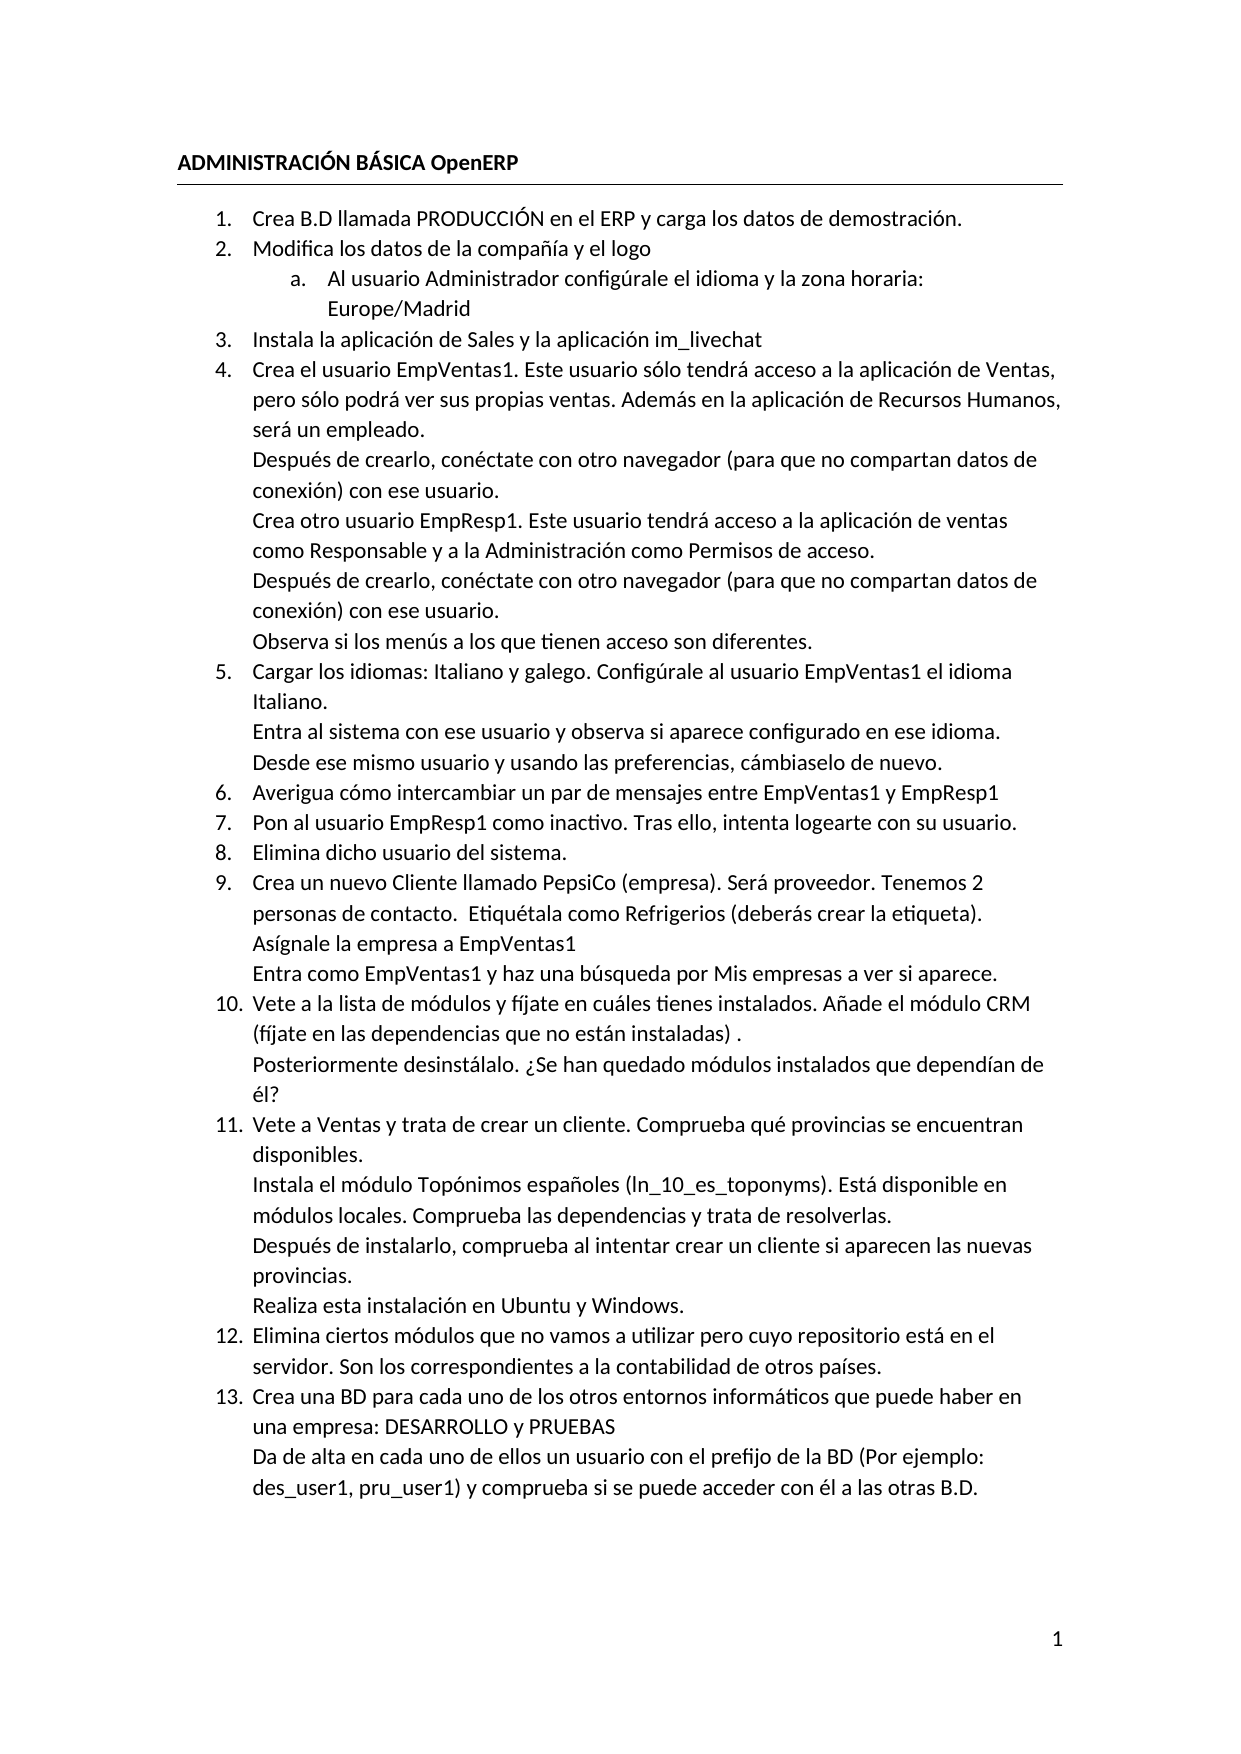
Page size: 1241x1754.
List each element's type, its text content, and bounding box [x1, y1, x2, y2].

list Después de instalarlo, comprueba al intentar crear un cliente si aparecen las nuevas provincias. [252, 1231, 1063, 1289]
list Asígnale la empresa a EmpVentas1 [252, 929, 1063, 957]
list Pon al usuario EmpResp1 como inactivo. Tras ello, intenta logearte con su usuario. [215, 808, 1063, 836]
list Realiza esta instalación en Ubuntu y Windows. [252, 1291, 1063, 1319]
list Al usuario Administrador configúrale el idioma y la zona horaria: Europe/Madrid [290, 264, 1063, 322]
list Instala el módulo Topónimos españoles (ln_10_es_toponyms). Está disponible en módulos locales. Comprueba las dependencias y trata de resolverlas. [252, 1171, 1063, 1229]
list Instala la aplicación de Sales y la aplicación im_livechat [215, 325, 1063, 353]
list Modifica los datos de la compañía y el logo [215, 234, 1063, 262]
list Crea otro usuario EmpResp1. Este usuario tendrá acceso a la aplicación de ventas como Responsable y a la Administración como Permisos de acceso. [252, 506, 1063, 564]
list Da de alta en cada uno de ellos un usuario con el prefijo de la BD (Por ejemplo: des_user1, pru_user1) y comprueba si se puede acceder con él a las otras B.D. [252, 1442, 1063, 1501]
list Vete a Ventas y trata de crear un cliente. Comprueba qué provincias se encuentran disponibles. [215, 1110, 1063, 1168]
list Después de crearlo, conéctate con otro navegador (para que no compartan datos de conexión) con ese usuario. [252, 566, 1063, 624]
list Elimina ciertos módulos que no vamos a utilizar pero cuyo repositorio está en el servidor. Son los correspondientes a la contabilidad de otros países. [215, 1322, 1063, 1380]
list Crea un nuevo Cliente llamado PepsiCo (empresa). Será proveedor. Tenemos 2 personas de contacto. Etiquétala como Refrigerios (deberás crear la etiqueta). [215, 868, 1063, 927]
list Posteriormente desinstálalo. ¿Se han quedado módulos instalados que dependían de él? [252, 1050, 1063, 1108]
list Vete a la lista de módulos y fíjate en cuáles tienes instalados. Añade el módulo CRM (fíjate en las dependencias que no están instaladas) . [215, 989, 1063, 1047]
list Crea una BD para cada uno de los otros entornos informáticos que puede haber en una empresa: DESARROLLO y PRUEBAS [215, 1382, 1063, 1440]
list Después de crearlo, conéctate con otro navegador (para que no compartan datos de conexión) con ese usuario. [252, 446, 1063, 504]
list Entra como EmpVentas1 y haz una búsqueda por Mis empresas a ver si aparece. [252, 959, 1063, 987]
list Entra al sistema con ese usuario y observa si aparece configurado en ese idioma. Desde ese mismo usuario y usando las preferencias, cámbiaselo de nuevo. [252, 717, 1063, 776]
list Averigua cómo intercambiar un par de mensajes entre EmpVentas1 y EmpResp1 [215, 778, 1063, 806]
list Observa si los menús a los que tienen acceso son diferentes. [252, 627, 1063, 655]
list Elimina dicho usuario del sistema. [215, 838, 1063, 866]
list Cargar los idiomas: Italiano y galego. Configúrale al usuario EmpVentas1 el idioma Italiano. [215, 657, 1063, 715]
list Crea B.D llamada PRODUCCIÓN en el ERP y carga los datos de demostración. [215, 204, 1063, 232]
list Crea el usuario EmpVentas1. Este usuario sólo tendrá acceso a la aplicación de Ventas, pero sólo podrá ver sus propias ventas. Además en la aplicación de Recursos Humanos, será un empleado. [215, 355, 1063, 443]
text ADMINISTRACIÓN BÁSICA OpenERP [177, 148, 1063, 184]
